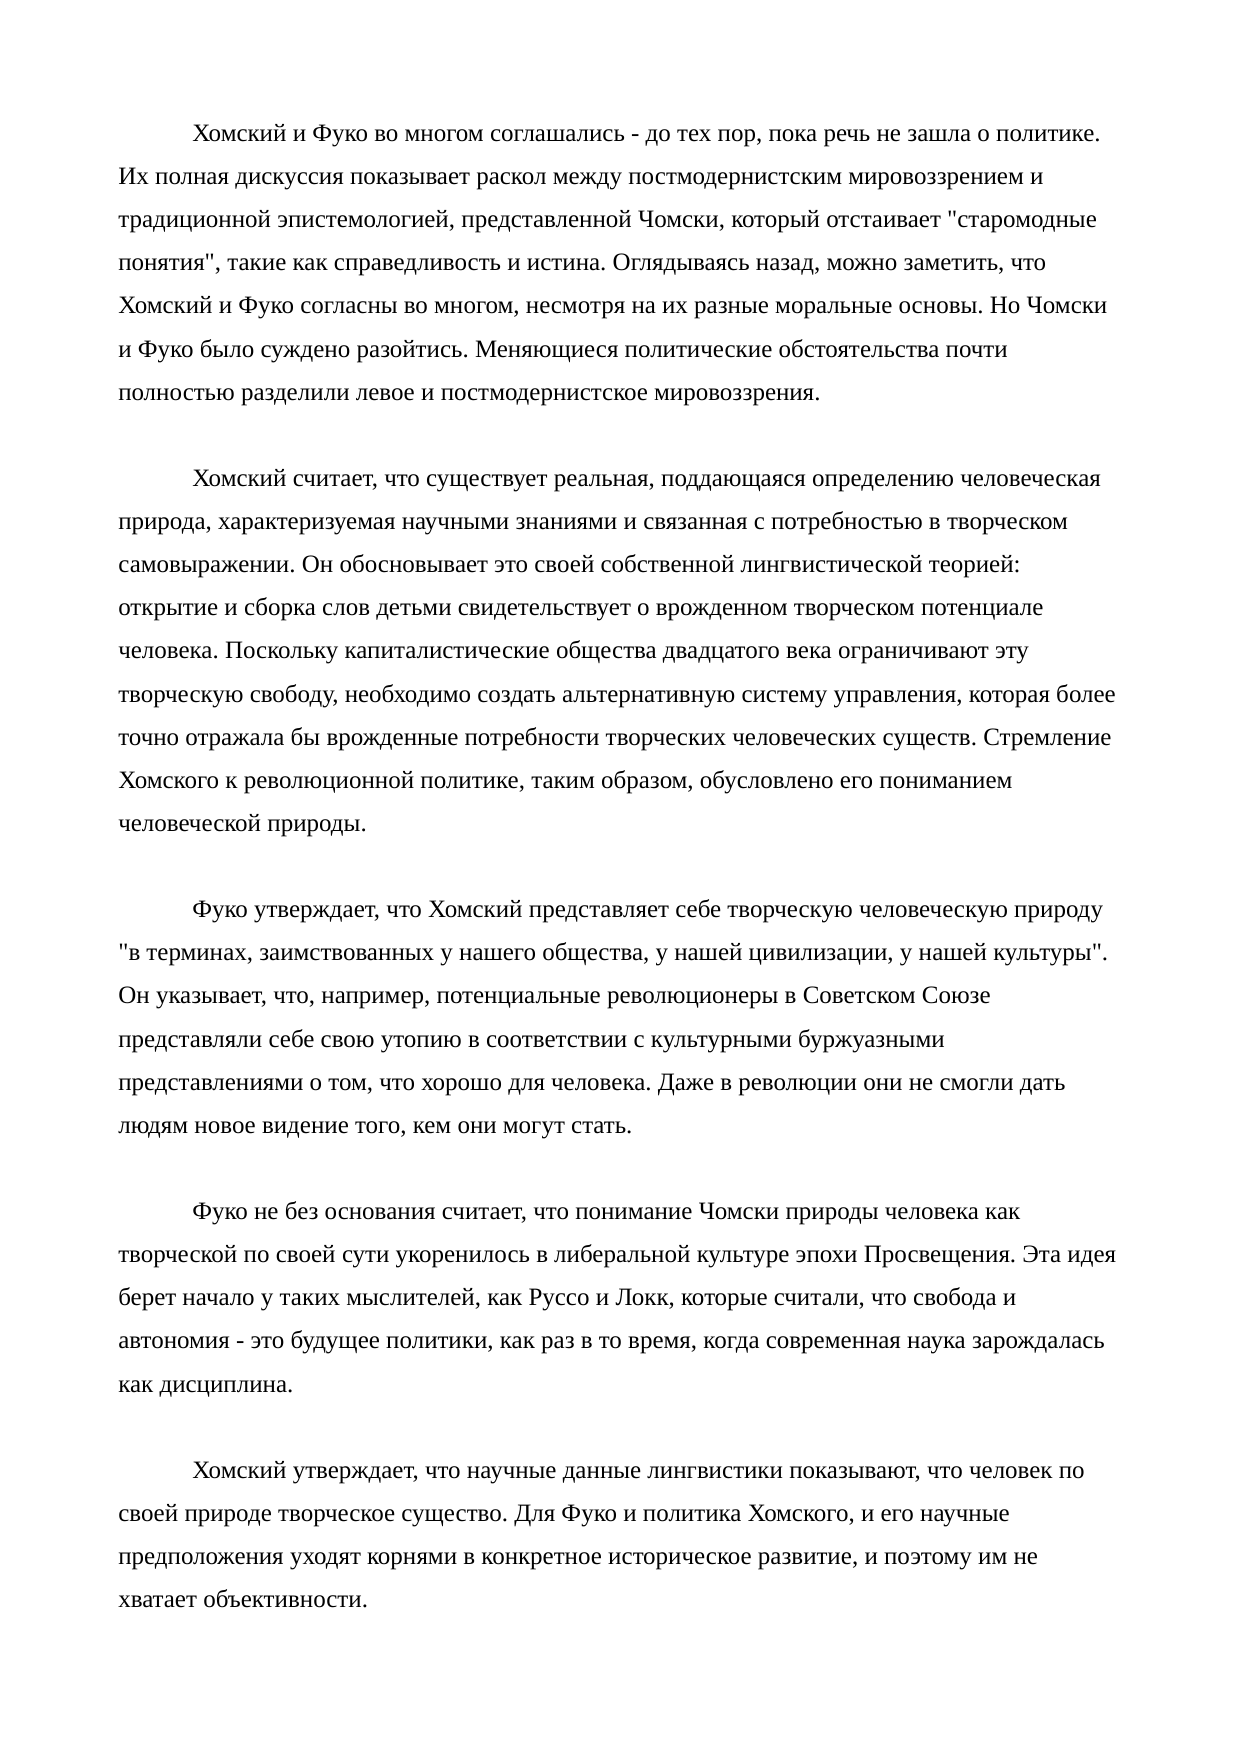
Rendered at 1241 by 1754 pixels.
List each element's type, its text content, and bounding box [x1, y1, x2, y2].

text Хомский считает, что существует реальная, поддающаяся определению человеческая природа, характеризуемая научными знаниями и связанная с потребностью в творческом самовыражении. Он обосновывает это своей собственной лингвистической теорией: открытие и сборка слов детьми свидетельствует о врожденном творческом потенциале человека. Поскольку капиталистические общества двадцатого века ограничивают эту творческую свободу, необходимо создать альтернативную систему управления, которая более точно отражала бы врожденные потребности творческих человеческих существ. Стремление Хомского к революционной политике, таким образом, обусловлено его пониманием человеческой природы. [118, 463, 1122, 837]
text Хомский и Фуко во многом соглашались - до тех пор, пока речь не зашла о политике. Их полная дискуссия показывает раскол между постмодернистским мировоззрением и традиционной эпистемологией, представленной Чомски, который отстаивает "старомодные понятия", такие как справедливость и истина. Оглядываясь назад, можно заметить, что Хомский и Фуко согласны во многом, несмотря на их разные моральные основы. Но Чомски и Фуко было суждено разойтись. Меняющиеся политические обстоятельства почти полностью разделили левое и постмодернистское мировоззрения. [118, 118, 1122, 406]
text Фуко не без основания считает, что понимание Чомски природы человека как творческой по своей сути укоренилось в либеральной культуре эпохи Просвещения. Эта идея берет начало у таких мыслителей, как Руссо и Локк, которые считали, что свобода и автономия - это будущее политики, как раз в то время, когда современная наука зарождалась как дисциплина. [118, 1196, 1122, 1397]
text Фуко утверждает, что Хомский представляет себе творческую человеческую природу "в терминах, заимствованных у нашего общества, у нашей цивилизации, у нашей культуры". Он указывает, что, например, потенциальные революционеры в Советском Союзе представляли себе свою утопию в соответствии с культурными буржуазными представлениями о том, что хорошо для человека. Даже в революции они не смогли дать людям новое видение того, кем они могут стать. [118, 894, 1122, 1139]
text Хомский утверждает, что научные данные лингвистики показывают, что человек по своей природе творческое существо. Для Фуко и политика Хомского, и его научные предположения уходят корнями в конкретное историческое развитие, и поэтому им не хватает объективности. [118, 1455, 1122, 1613]
